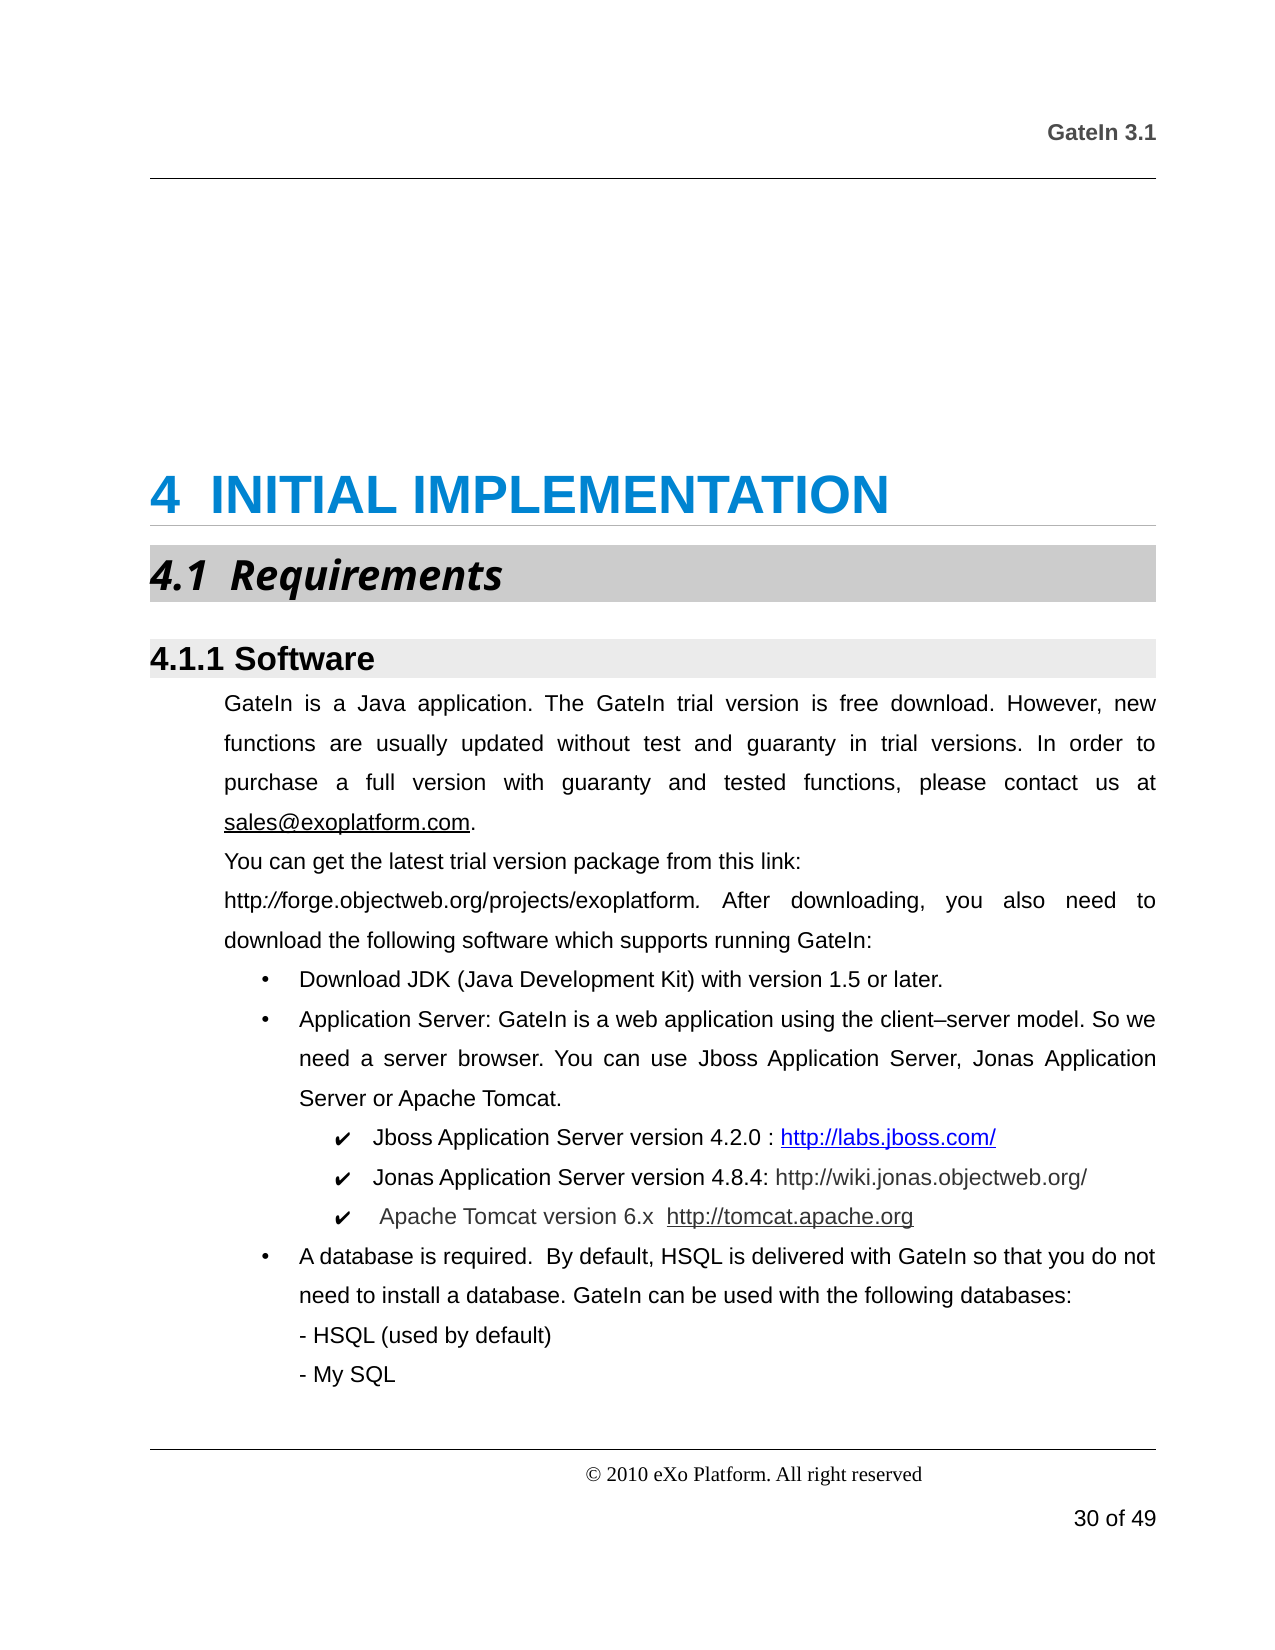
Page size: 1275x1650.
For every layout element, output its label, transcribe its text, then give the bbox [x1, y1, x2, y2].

list - My SQL [261, 1361, 1156, 1388]
text You can get the latest trial version package from this link: [224, 848, 1156, 874]
subtitle Requirements [150, 545, 1156, 602]
list Jonas Application Server version 4.8.4: http://wiki.jonas.objectweb.org/ [335, 1164, 1156, 1190]
list Application Server: GateIn is a web application using the client–server model. So we need a server browser. You can use Jboss Application Server, Jonas Application Server or Apache Tomcat. [261, 1006, 1156, 1111]
list A database is required. By default, HSQL is delivered with GateIn so that you do not need to install a database. GateIn can be used with the following databases: [261, 1243, 1156, 1309]
text http://forge.objectweb.org/projects/exoplatform. After downloading, you also need to download the following software which supports running GateIn: [224, 887, 1156, 953]
subtitle Initial implementation [150, 463, 1156, 525]
text GateIn is a Java application. The GateIn trial version is free download. However, new functions are usually updated without test and guaranty in trial versions. In order to purchase a full version with guaranty and tested functions, please contact us at sales@exoplatform.com. [224, 690, 1156, 835]
subtitle Software [150, 639, 1156, 678]
list Jboss Application Server version 4.2.0 : http://labs.jboss.com/ [335, 1124, 1156, 1151]
list Download JDK (Java Development Kit) with version 1.5 or later. [261, 966, 1156, 993]
list - HSQL (used by default) [261, 1322, 1156, 1348]
list Apache Tomcat version 6.x http://tomcat.apache.org [335, 1203, 1156, 1230]
